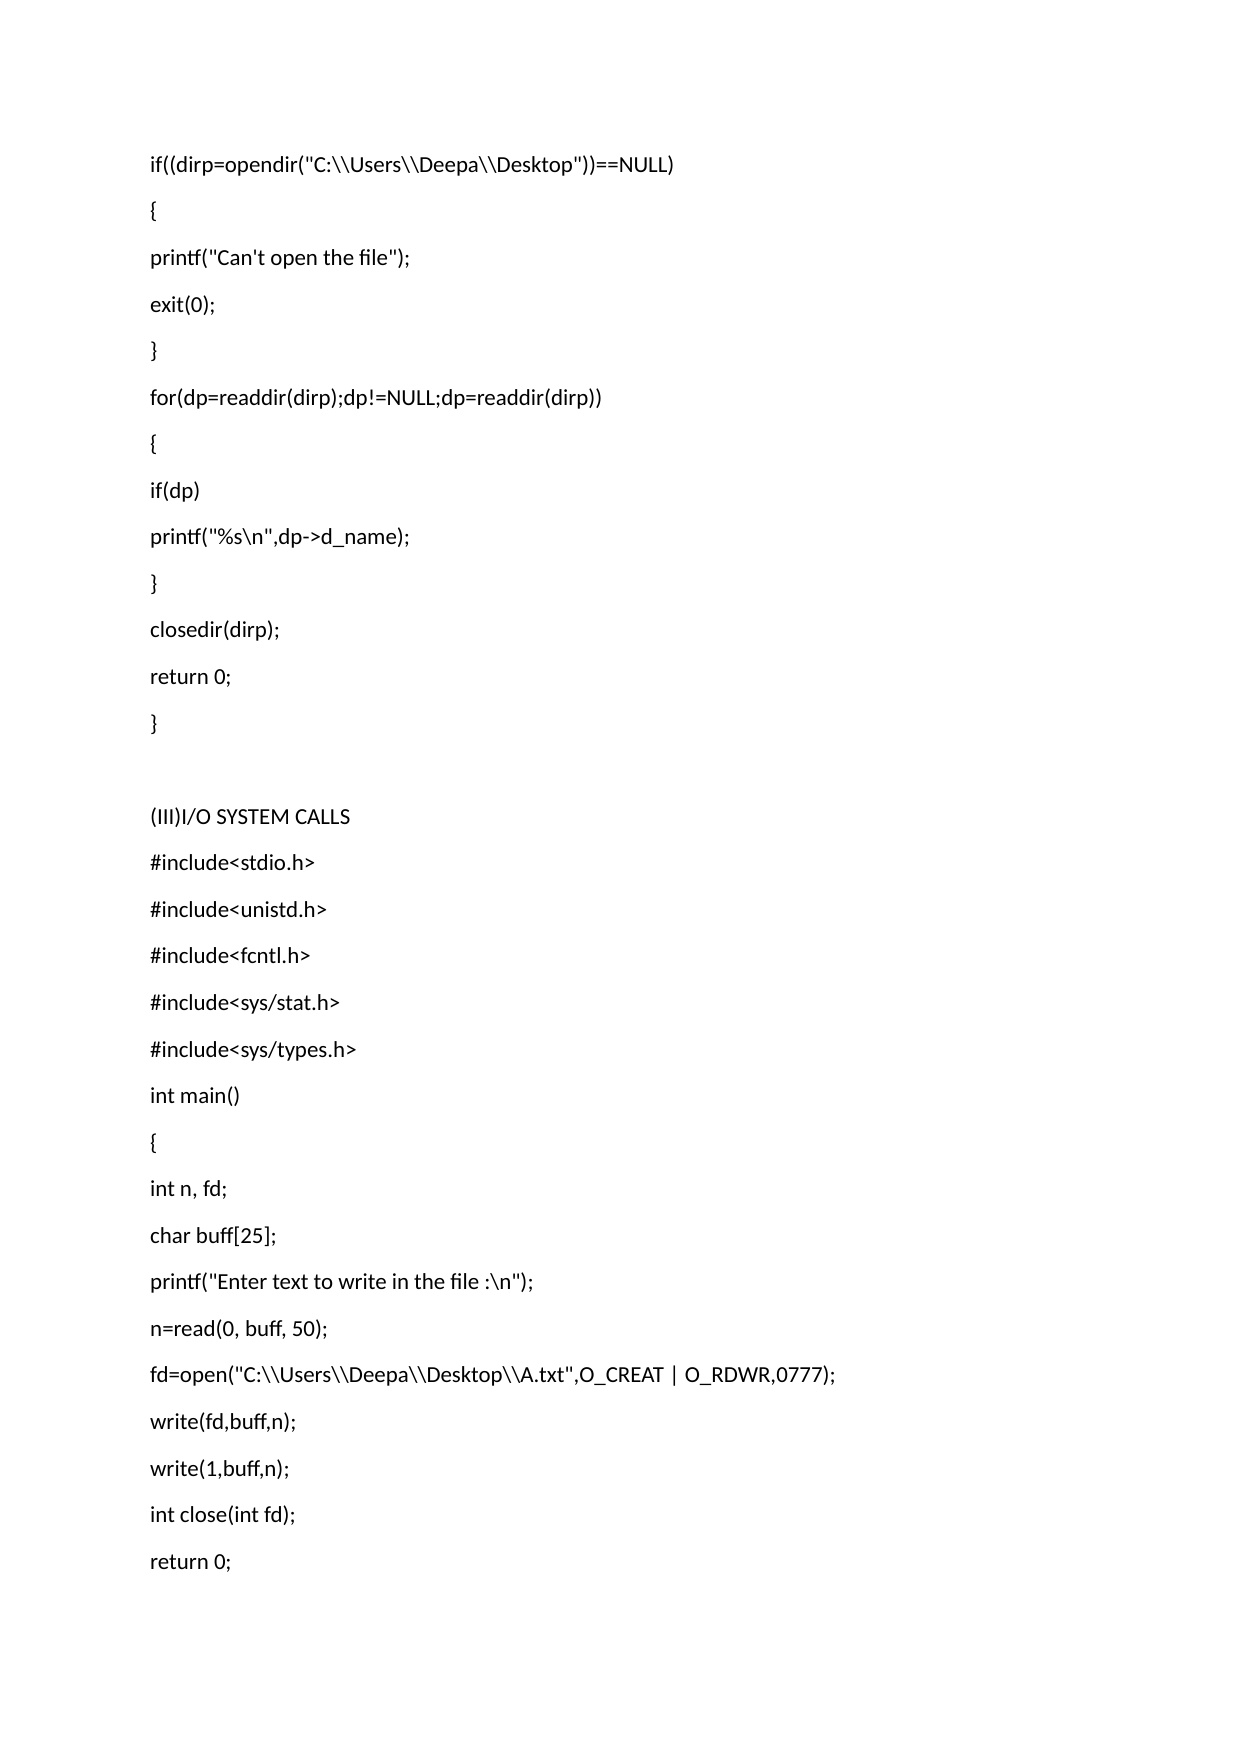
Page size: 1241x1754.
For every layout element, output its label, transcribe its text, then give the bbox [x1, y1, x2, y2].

text #include<unistd.h> [150, 895, 1090, 923]
text return 0; [150, 662, 1090, 690]
text { [150, 1128, 1090, 1156]
text return 0; [150, 1547, 1090, 1575]
text } [150, 569, 1090, 597]
text if((dirp=opendir("C:\\Users\\Deepa\\Desktop"))==NULL) [150, 150, 1090, 178]
text printf("Can't open the file"); [150, 243, 1090, 271]
text } [150, 336, 1090, 364]
text int main() [150, 1081, 1090, 1109]
text } [150, 709, 1090, 737]
text exit(0); [150, 290, 1090, 318]
text n=read(0, buff, 50); [150, 1314, 1090, 1342]
text for(dp=readdir(dirp);dp!=NULL;dp=readdir(dirp)) [150, 383, 1090, 411]
text fd=open("C:\\Users\\Deepa\\Desktop\\A.txt",O_CREAT | O_RDWR,0777); [150, 1361, 1090, 1389]
text write(fd,buff,n); [150, 1407, 1090, 1435]
text #include<sys/types.h> [150, 1035, 1090, 1063]
text #include<stdio.h> [150, 848, 1090, 876]
text #include<sys/stat.h> [150, 988, 1090, 1016]
text (III)I/O SYSTEM CALLS [150, 802, 1090, 830]
text printf("Enter text to write in the file :\n"); [150, 1267, 1090, 1296]
text int n, fd; [150, 1174, 1090, 1202]
text write(1,buff,n); [150, 1454, 1090, 1482]
text { [150, 197, 1090, 224]
text closedir(dirp); [150, 616, 1090, 644]
text char buff[25]; [150, 1221, 1090, 1249]
text if(dp) [150, 476, 1090, 504]
text { [150, 429, 1090, 457]
text #include<fcntl.h> [150, 942, 1090, 969]
text int close(int fd); [150, 1500, 1090, 1528]
text printf("%s\n",dp->d_name); [150, 522, 1090, 551]
